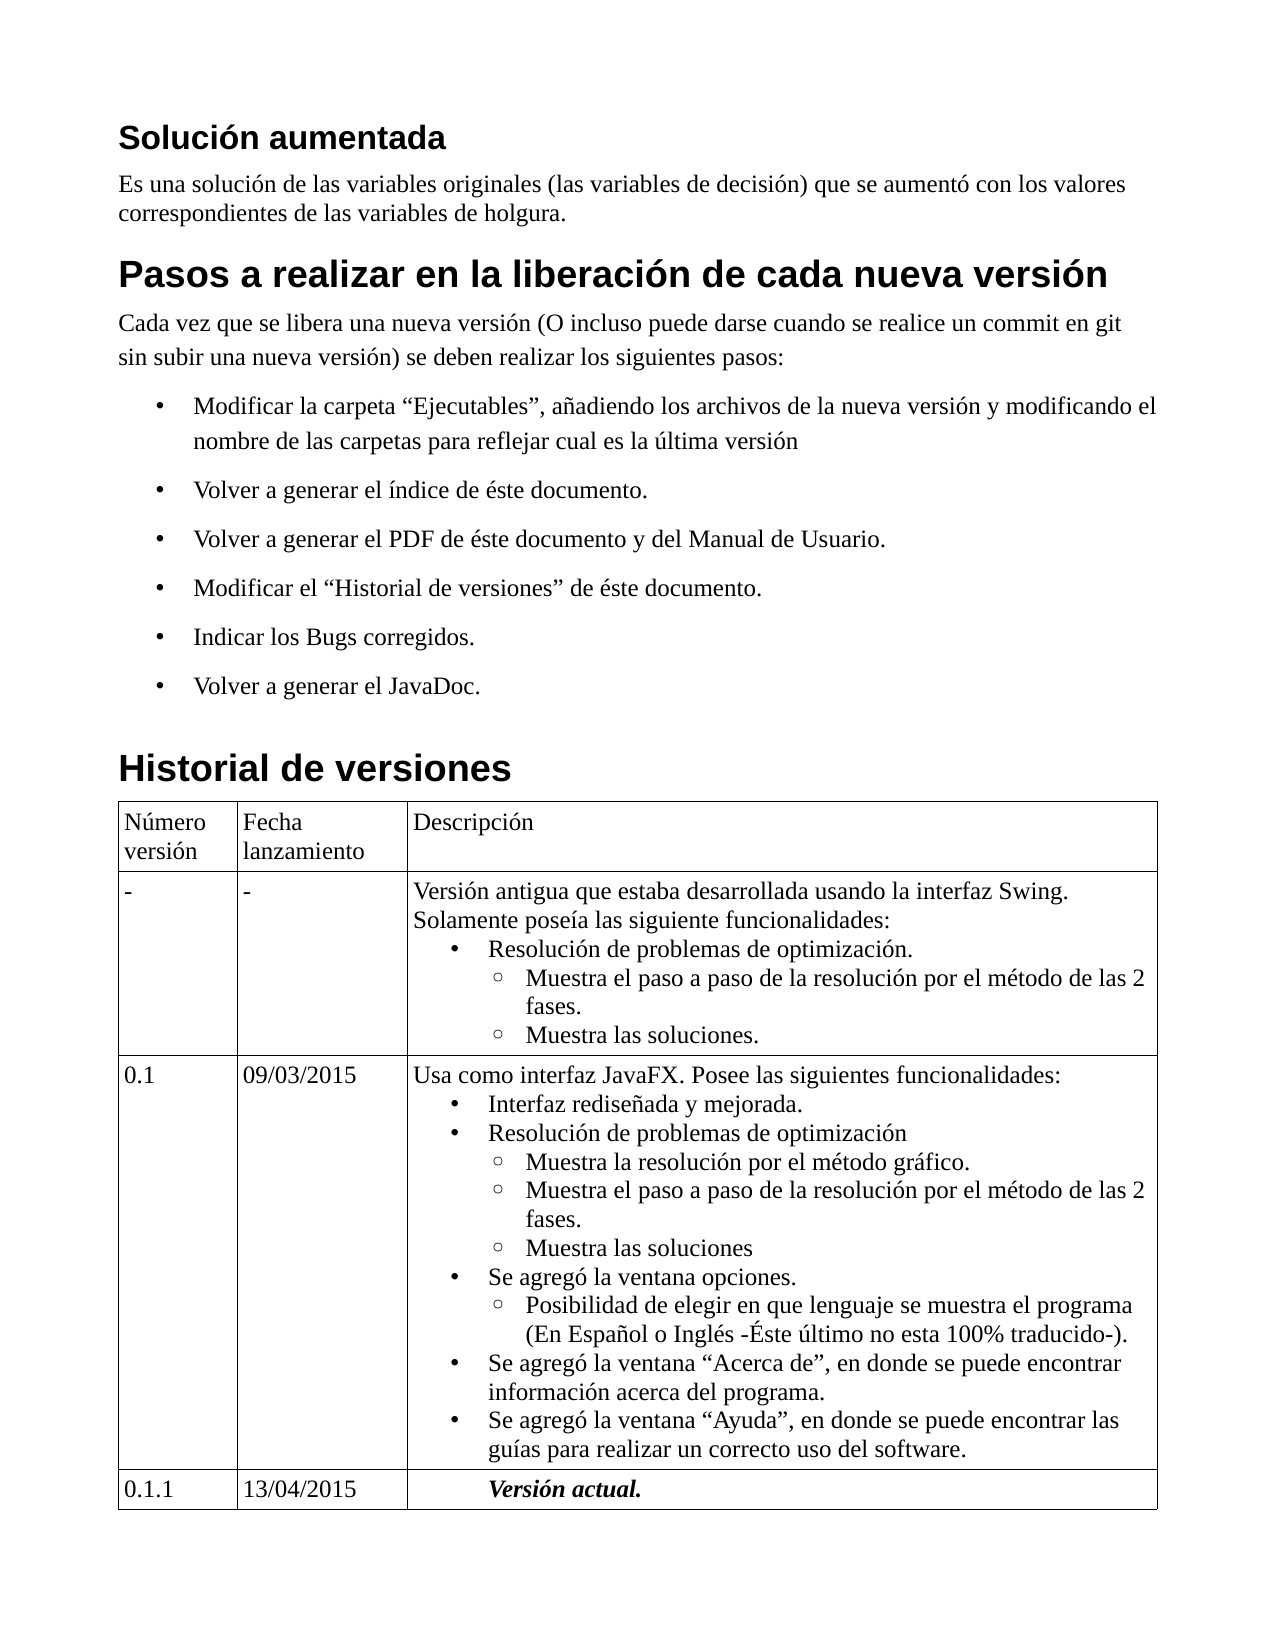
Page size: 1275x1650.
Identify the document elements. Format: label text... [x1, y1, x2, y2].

table_header Fecha lanzamiento [238, 802, 407, 871]
text Es una solución de las variables originales (las variables de decisión) que se aumentó con los valores correspondientes de las variables de holgura. [118, 169, 1157, 227]
table_cell Usa como interfaz JavaFX. Posee las siguientes funcionalidades: Interfaz rediseñada y mejorada. Resolución de problemas de optimización Muestra la resolución por el método gráfico. Muestra el paso a paso de la resolución por el método de las 2 fases. Muestra las soluciones Se agregó la ventana opciones. Posibilidad de elegir en que lenguaje se muestra el programa (En Español o Inglés -Éste último no esta 100% traducido-). Se agregó la ventana “Acerca de”, en donde se puede encontrar información acerca del programa. Se agregó la ventana “Ayuda”, en donde se puede encontrar las guías para realizar un correcto uso del software. [408, 1056, 1157, 1469]
table_cell 0.1 [119, 1056, 237, 1469]
list Volver a generar el PDF de éste documento y del Manual de Usuario. [156, 524, 1157, 553]
table_cell 13/04/2015 [238, 1470, 407, 1509]
text Cada vez que se libera una nueva versión (O incluso puede darse cuando se realice un commit en git sin subir una nueva versión) se deben realizar los siguientes pasos: [118, 308, 1157, 371]
table_cell Versión actual. Ahora se muestra la solución optima (Valor de Z) en la ventana de las Soluciones de la Optimización. Posibilidad de elegir si a la solución optima mostrarla en Fracción o en decimales. Se cambió la forma en que se muestran las fracciones en el método toString(): si el denominador es igual a 1, directamente se muestra el número. Por lo tanto, ahora cada vez que se muestre en una celda del Tableau un número entero, va a dejar de mostrarse como fracción y pasa a mostrarse como entero. En el caso de que sea un problema no acotado, se permite la visualización en el método gráfico si éste está seleccionado. Modificación de la documentación en el código fuente. Correción de bugs. [408, 1470, 1157, 1509]
table_cell Versión antigua que estaba desarrollada usando la interfaz Swing. Solamente poseía las siguiente funcionalidades: Resolución de problemas de optimización. Muestra el paso a paso de la resolución por el método de las 2 fases. Muestra las soluciones. [408, 872, 1157, 1054]
list Volver a generar el índice de éste documento. [156, 475, 1157, 504]
table_cell - [238, 872, 407, 1054]
subtitle Historial de versiones [118, 745, 1157, 789]
table_header Descripción [408, 802, 1157, 871]
table_cell 09/03/2015 [238, 1056, 407, 1469]
table_header Número versión [119, 802, 237, 871]
list Modificar el “Historial de versiones” de éste documento. [156, 573, 1157, 602]
list Volver a generar el JavaDoc. [156, 671, 1157, 700]
table_cell - [119, 872, 237, 1054]
list Modificar la carpeta “Ejecutables”, añadiendo los archivos de la nueva versión y modificando el nombre de las carpetas para reflejar cual es la última versión [156, 391, 1157, 455]
table_cell 0.1.1 [119, 1470, 237, 1509]
subtitle Solución aumentada [118, 118, 1157, 157]
list Indicar los Bugs corregidos. [156, 622, 1157, 651]
subtitle Pasos a realizar en la liberación de cada nueva versión [118, 252, 1157, 295]
